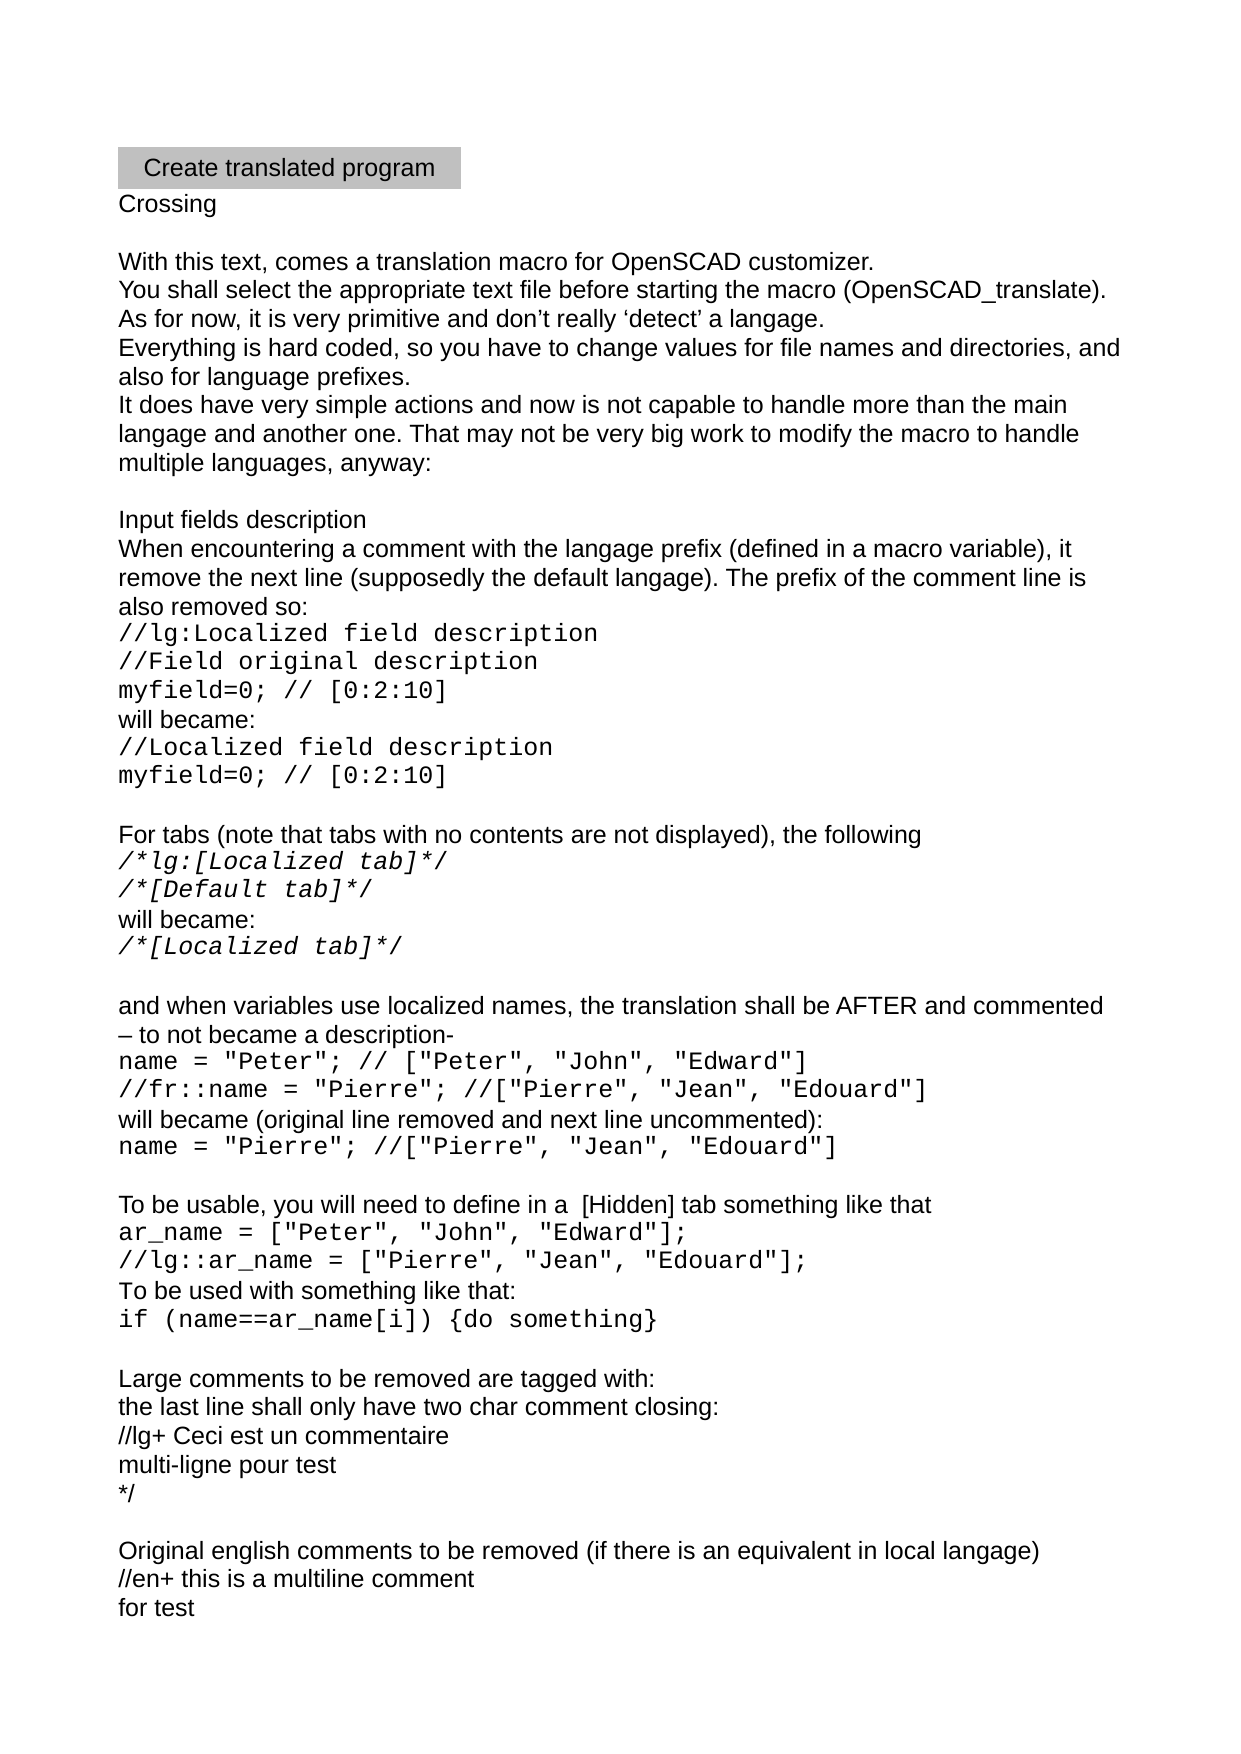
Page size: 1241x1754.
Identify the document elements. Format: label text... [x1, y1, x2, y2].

text will became: [118, 905, 1122, 934]
text Large comments to be removed are tagged with: [118, 1363, 1122, 1392]
text When encountering a comment with the langage prefix (defined in a macro variable), it remove the next line (supposedly the default langage). The prefix of the comment line is also removed so: [118, 534, 1122, 621]
text Original english comments to be removed (if there is an equivalent in local langage) [118, 1536, 1122, 1564]
text */ [118, 1478, 1122, 1507]
text To be usable, you will need to define in a [Hidden] tab something like that [118, 1191, 1122, 1219]
text With this text, comes a translation macro for OpenSCAD customizer. [118, 247, 1122, 276]
text will became: [118, 706, 1122, 734]
text Input fields description [118, 506, 1122, 534]
text To be used with something like that: [118, 1276, 1122, 1307]
text the last line shall only have two char comment closing: [118, 1392, 1122, 1421]
text //en+ this is a multiline comment [118, 1564, 1122, 1593]
text Crossing [118, 189, 1122, 218]
text /*lg:[Localized tab]*/ [118, 848, 1122, 877]
text myfield=0; // [0:2:10] [118, 677, 1122, 706]
text For tabs (note that tabs with no contents are not displayed), the following [118, 820, 1122, 848]
text name = "Peter"; // ["Peter", "John", "Edward"] [118, 1048, 1122, 1077]
text /*[Default tab]*/ [118, 877, 1122, 905]
text for test [118, 1593, 1122, 1622]
text //lg::ar_name = ["Pierre", "Jean", "Edouard"]; [118, 1248, 1122, 1276]
text Everything is hard coded, so you have to change values for file names and directories, and also for language prefixes. [118, 333, 1122, 391]
text ar_name = ["Peter", "John", "Edward"]; [118, 1219, 1122, 1248]
text //Localized field description [118, 734, 1122, 763]
text if (name==ar_name[i]) {do something} [118, 1307, 1122, 1335]
text and when variables use localized names, the translation shall be AFTER and commented – to not became a description- [118, 991, 1122, 1048]
text //lg:Localized field description [118, 621, 1122, 649]
text multi-ligne pour test [118, 1450, 1122, 1478]
text //fr::name = "Pierre"; //["Pierre", "Jean", "Edouard"] [118, 1077, 1122, 1105]
text will became (original line removed and next line uncommented): [118, 1105, 1122, 1134]
text myfield=0; // [0:2:10] [118, 763, 1122, 791]
text //Field original description [118, 649, 1122, 677]
text /*[Localized tab]*/ [118, 934, 1122, 962]
text //lg+ Ceci est un commentaire [118, 1421, 1122, 1450]
text It does have very simple actions and now is not capable to handle more than the main langage and another one. That may not be very big work to modify the macro to handle multiple languages, anyway: [118, 391, 1122, 477]
text name = "Pierre"; //["Pierre", "Jean", "Edouard"] [118, 1134, 1122, 1162]
text You shall select the appropriate text file before starting the macro (OpenSCAD_translate). [118, 276, 1122, 304]
text As for now, it is very primitive and don’t really ‘detect’ a langage. [118, 304, 1122, 333]
